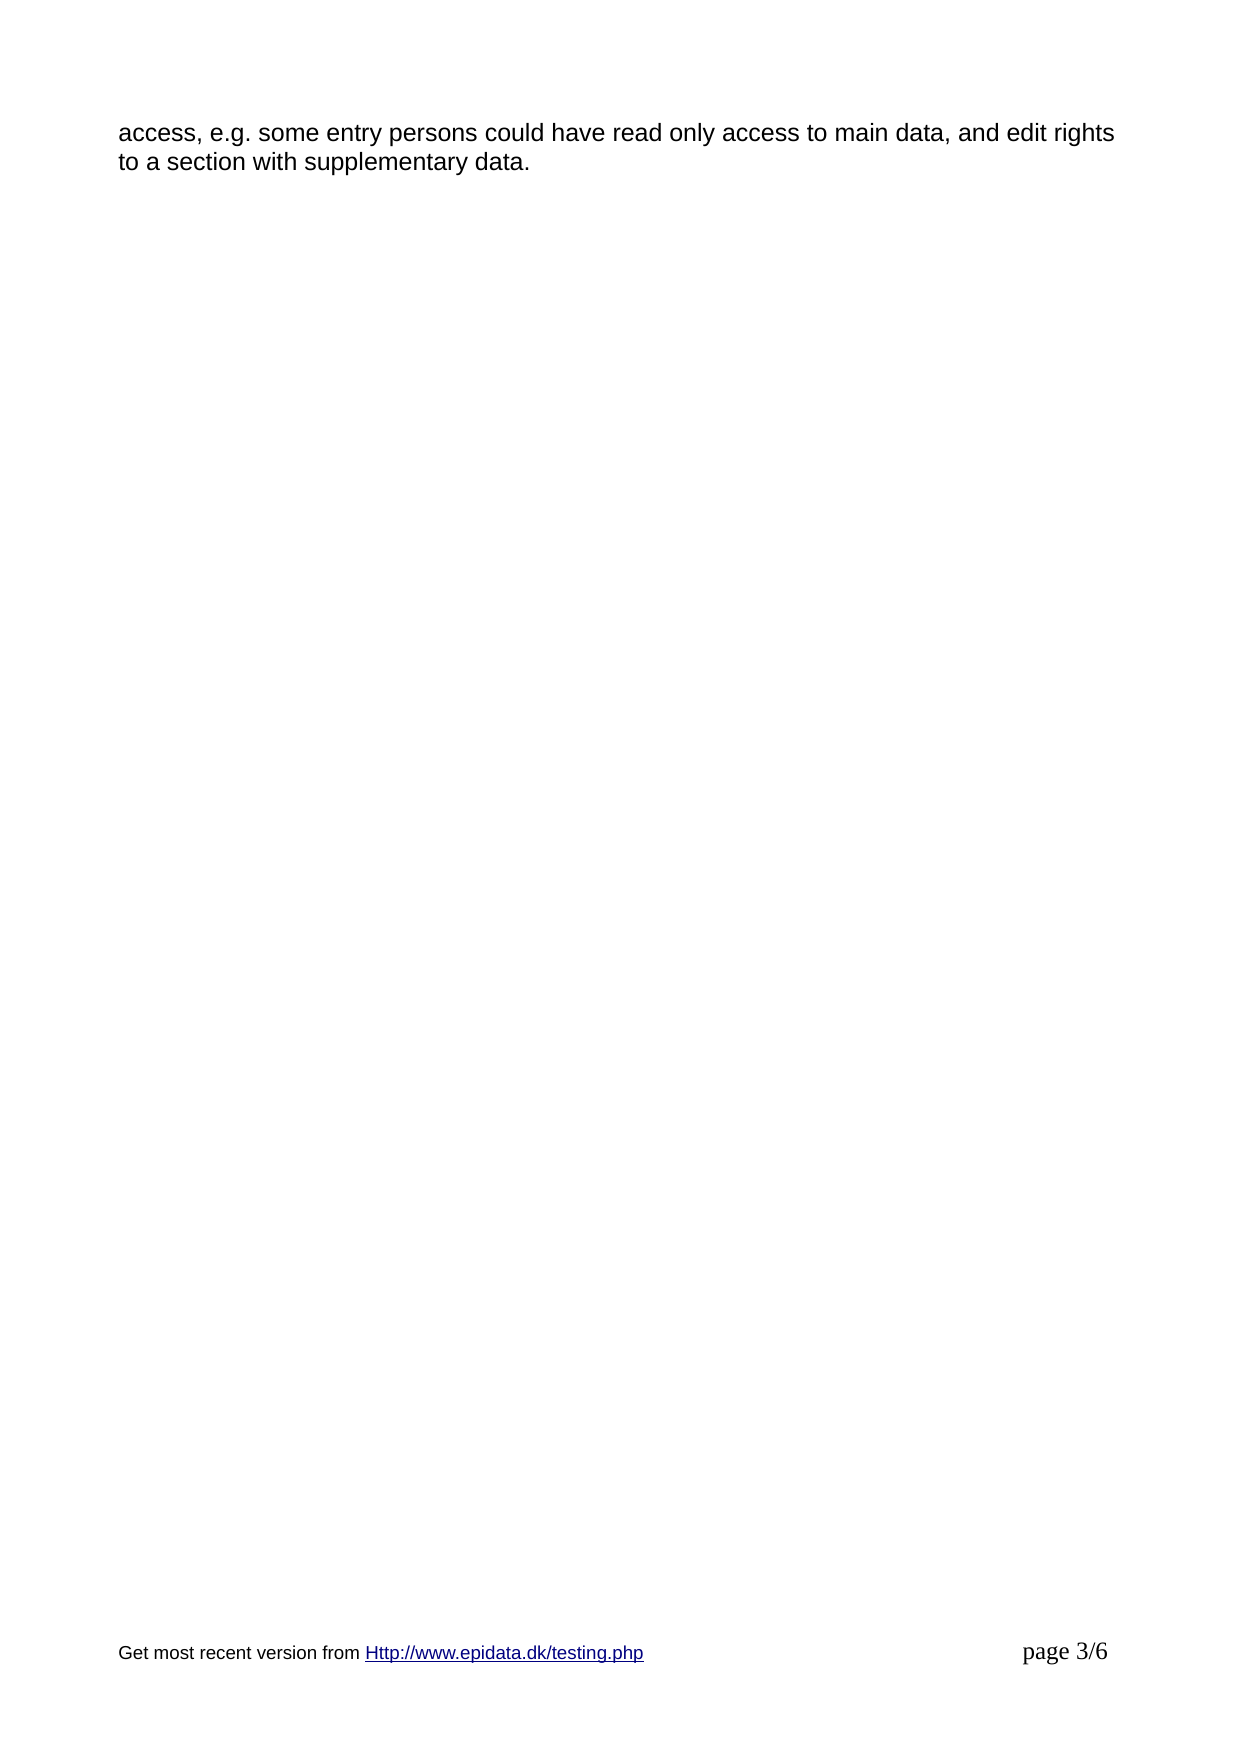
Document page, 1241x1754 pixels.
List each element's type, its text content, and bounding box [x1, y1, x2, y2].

text access, e.g. some entry persons could have read only access to main data, and edit rights to a section with supplementary data. [118, 118, 1122, 176]
